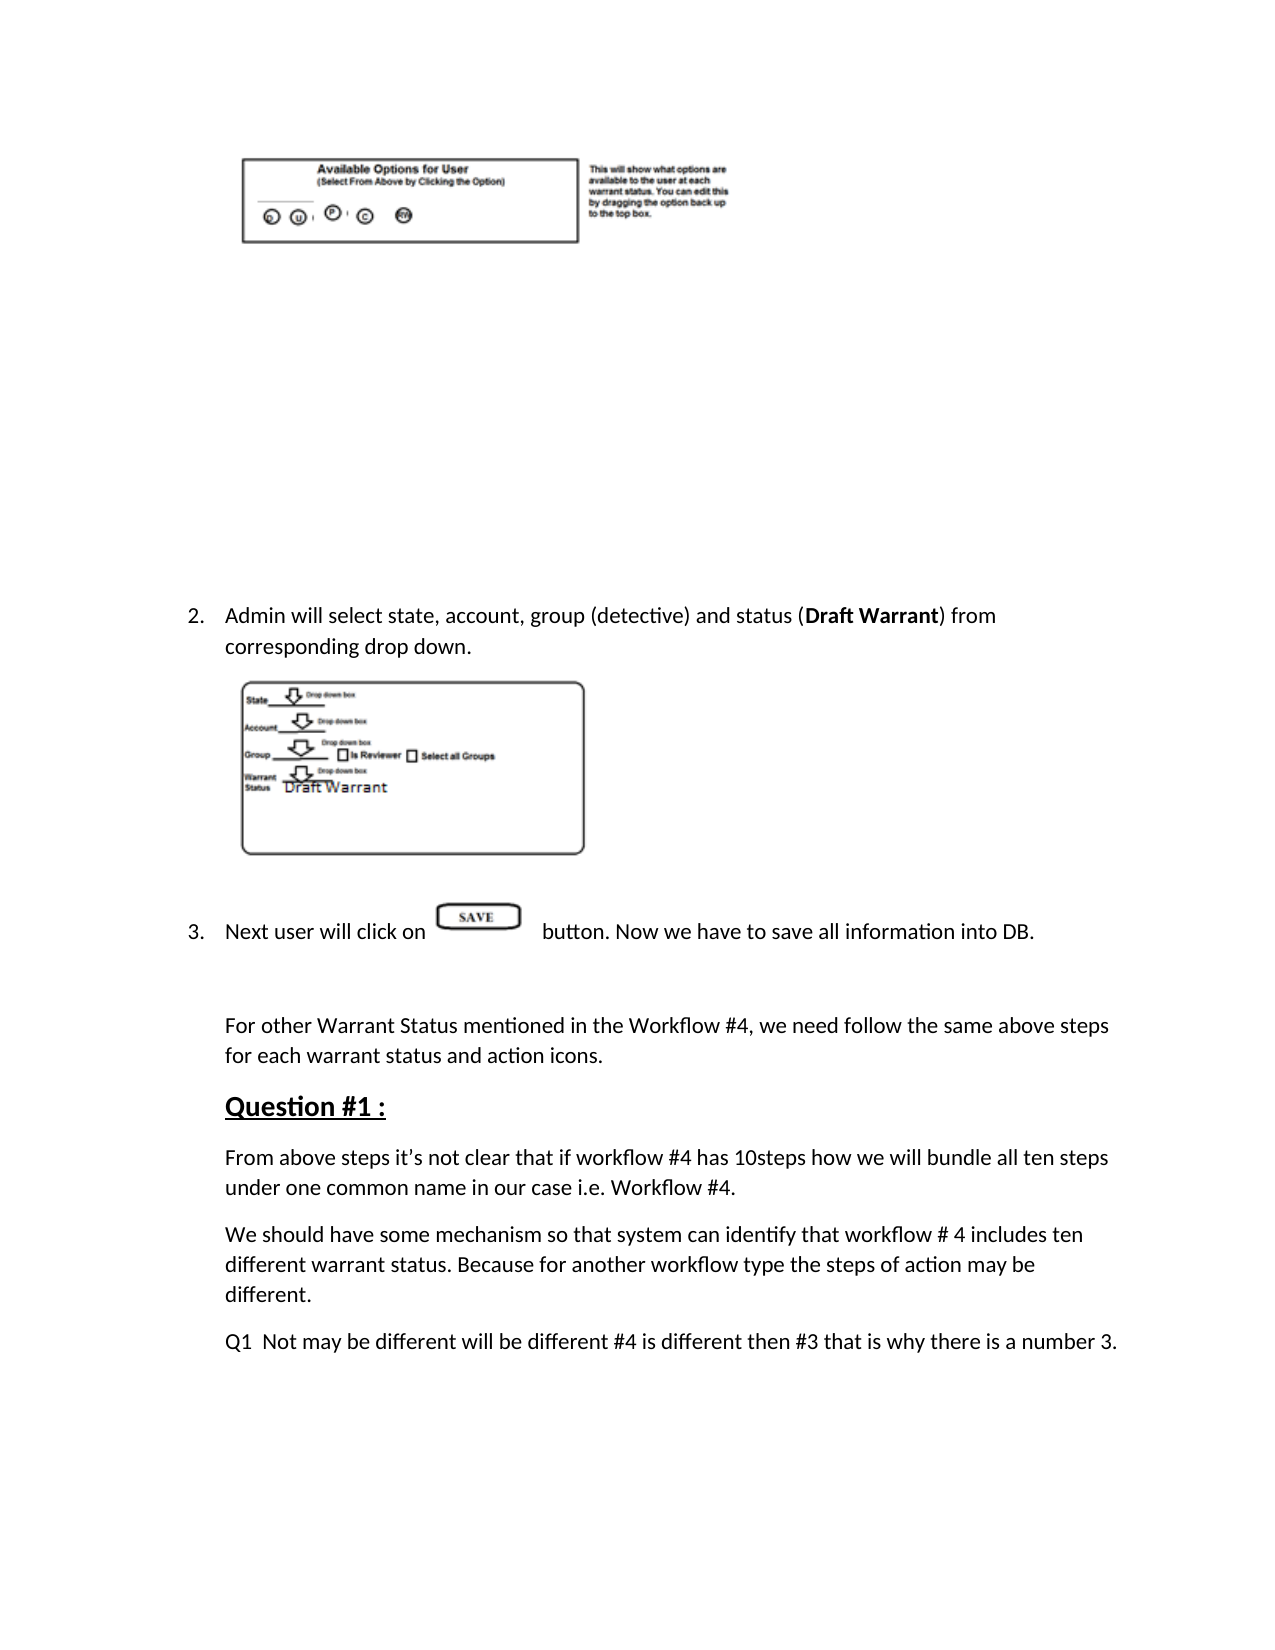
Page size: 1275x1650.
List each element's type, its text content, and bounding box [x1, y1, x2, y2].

list Admin will select state, account, group (detective) and status (Draft Warrant) from corresponding drop down. [187, 602, 1125, 660]
list Q1 Not may be different will be different #4 is different then #3 that is why there is a number 3. [225, 1327, 1125, 1356]
list Next user will click on button. Now we have to save all information into DB. [187, 894, 1125, 945]
picture [225, 678, 599, 876]
list For other Warrant Status mentioned in the Workflow #4, we need follow the same above steps for each warrant status and action icons. [225, 1011, 1125, 1069]
picture [225, 150, 744, 255]
list Question #1 : [225, 1088, 1125, 1124]
picture [431, 894, 537, 940]
list From above steps it’s not clear that if workflow #4 has 10steps how we will bundle all ten steps under one common name in our case i.e. Workflow #4. [225, 1143, 1125, 1201]
list We should have some mechanism so that system can identify that workflow # 4 includes ten different warrant status. Because for another workflow type the steps of action may be different. [225, 1220, 1125, 1309]
